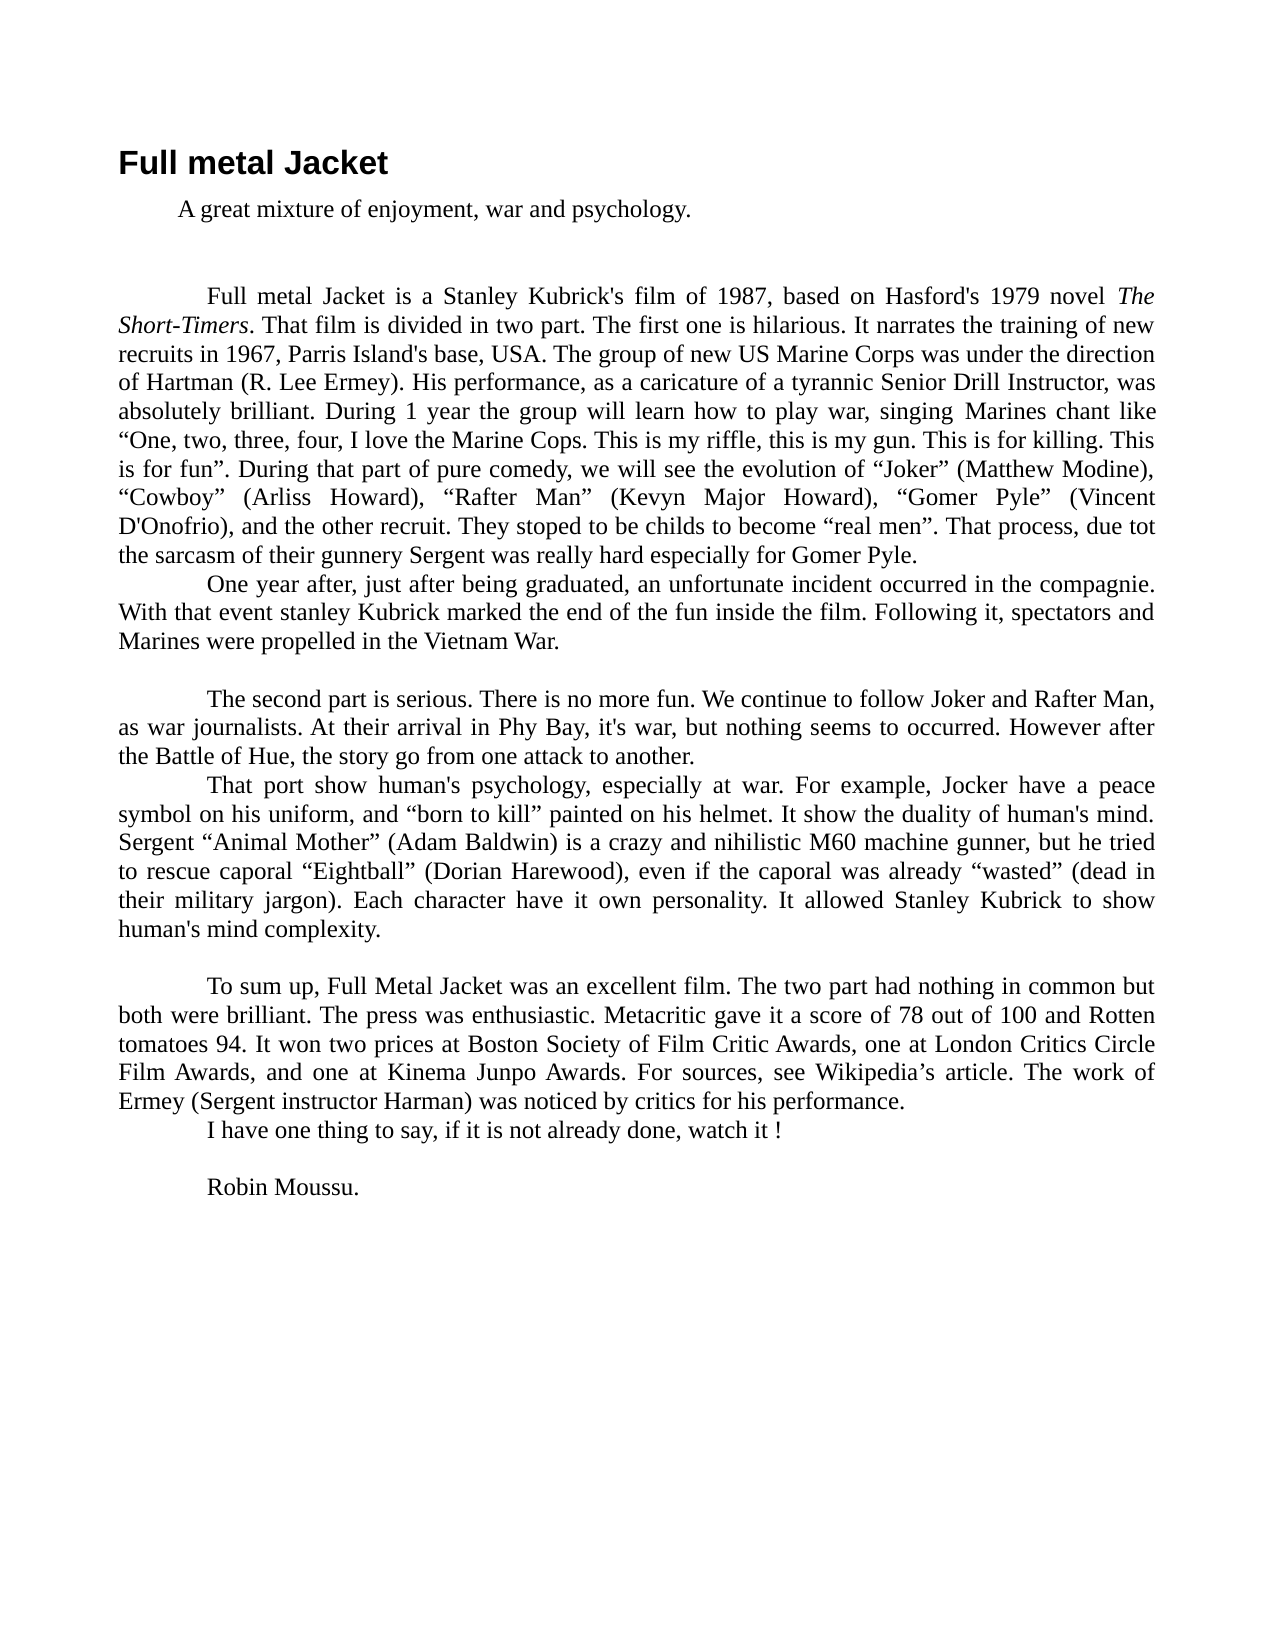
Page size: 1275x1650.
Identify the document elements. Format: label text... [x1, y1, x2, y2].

subtitle Full metal Jacket [118, 143, 1157, 182]
text That port show human's psychology, especially at war. For example, Jocker have a peace symbol on his uniform, and “born to kill” painted on his helmet. It show the duality of human's mind. Sergent “Animal Mother” (Adam Baldwin) is a crazy and nihilistic M60 machine gunner, but he tried to rescue caporal “Eightball” (Dorian Harewood), even if the caporal was already “wasted” (dead in their military jargon). Each character have it own personality. It allowed Stanley Kubrick to show human's mind complexity. [118, 770, 1157, 942]
text A great mixture of enjoyment, war and psychology. [177, 194, 1098, 223]
text To sum up, Full Metal Jacket was an excellent film. The two part had nothing in common but both were brilliant. The press was enthusiastic. Metacritic gave it a score of 78 out of 100 and Rotten tomatoes 94. It won two prices at Boston Society of Film Critic Awards, one at London Critics Circle Film Awards, and one at Kinema Junpo Awards. For sources, see Wikipedia’s article. The work of Ermey (Sergent instructor Harman) was noticed by critics for his performance. [118, 971, 1157, 1115]
text The second part is serious. There is no more fun. We continue to follow Joker and Rafter Man, as war journalists. At their arrival in Phy Bay, it's war, but nothing seems to occurred. However after the Battle of Hue, the story go from one attack to another. [118, 684, 1157, 770]
text One year after, just after being graduated, an unfortunate incident occurred in the compagnie. With that event stanley Kubrick marked the end of the fun inside the film. Following it, spectators and Marines were propelled in the Vietnam War. [118, 569, 1157, 655]
text Full metal Jacket is a Stanley Kubrick's film of 1987, based on Hasford's 1979 novel The Short-Timers. That film is divided in two part. The first one is hilarious. It narrates the training of new recruits in 1967, Parris Island's base, USA. The group of new US Marine Corps was under the direction of Hartman (R. Lee Ermey). His performance, as a caricature of a tyrannic Senior Drill Instructor, was absolutely brilliant. During 1 year the group will learn how to play war, singing Marines chant like “One, two, three, four, I love the Marine Cops. This is my riffle, this is my gun. This is for killing. This is for fun”. During that part of pure comedy, we will see the evolution of “Joker” (Matthew Modine), “Cowboy” (Arliss Howard), “Rafter Man” (Kevyn Major Howard), “Gomer Pyle” (Vincent D'Onofrio), and the other recruit. They stoped to be childs to become “real men”. That process, due tot the sarcasm of their gunnery Sergent was really hard especially for Gomer Pyle. [118, 281, 1157, 569]
text Robin Moussu. [118, 1172, 1157, 1201]
text I have one thing to say, if it is not already done, watch it ! [118, 1115, 1157, 1144]
